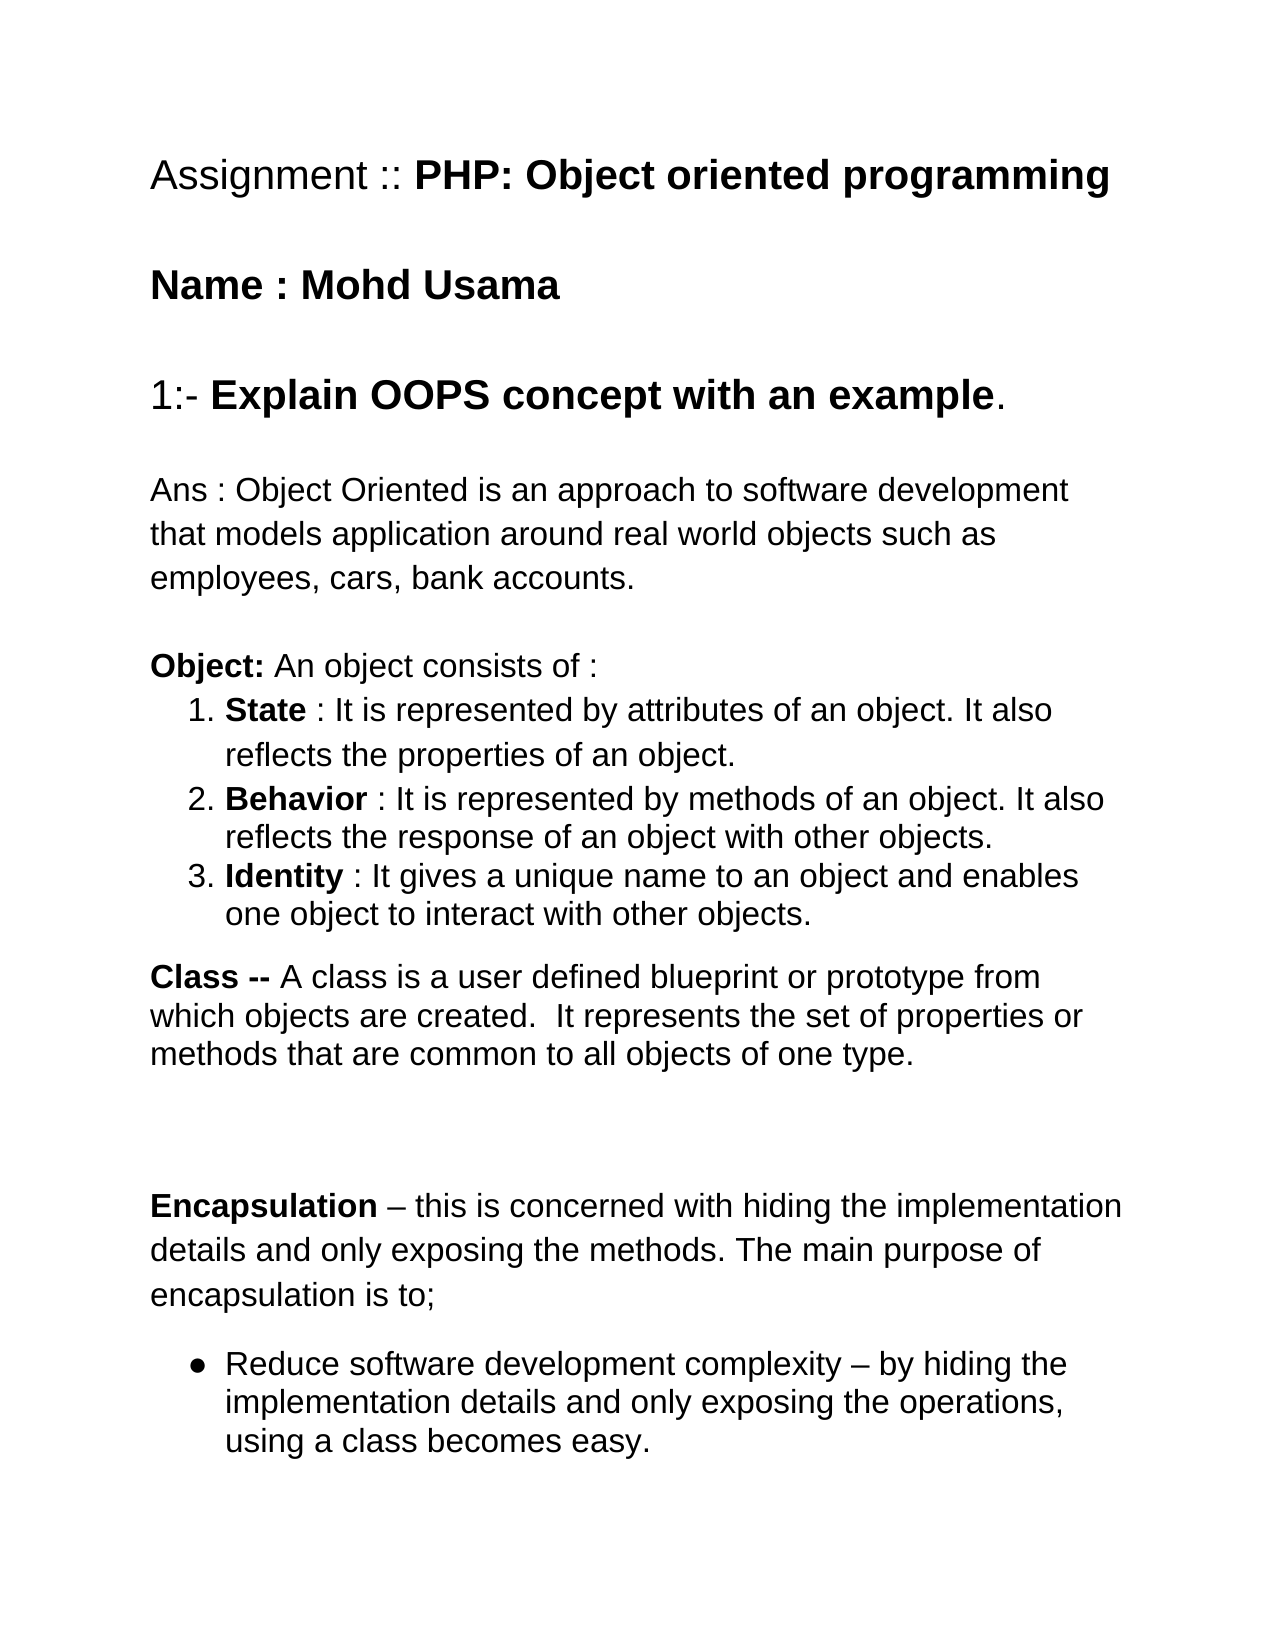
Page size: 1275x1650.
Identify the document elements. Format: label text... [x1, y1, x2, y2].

text Ans : Object Oriented is an approach to software development that models application around real world objects such as employees, cars, bank accounts. [150, 470, 1125, 596]
text Encapsulation – this is concerned with hiding the implementation details and only exposing the methods. The main purpose of encapsulation is to; [150, 1186, 1125, 1313]
text 1:- Explain OOPS concept with an example. [150, 370, 1125, 418]
list State : It is represented by attributes of an object. It also reflects the properties of an object. [187, 691, 1125, 773]
text Name : Mohd Usama [150, 260, 1125, 308]
list Reduce software development complexity – by hiding the implementation details and only exposing the operations, using a class becomes easy. [187, 1344, 1125, 1459]
list Behavior : It is represented by methods of an object. It also reflects the response of an object with other objects. [187, 779, 1125, 856]
text Class -- A class is a user defined blueprint or prototype from which objects are created. It represents the set of properties or methods that are common to all objects of one type. [150, 958, 1125, 1073]
list Identity : It gives a unique name to an object and enables one object to interact with other objects. [187, 856, 1125, 933]
text Object: An object consists of : [150, 646, 1125, 685]
text Assignment :: PHP: Object oriented programming [150, 150, 1125, 198]
